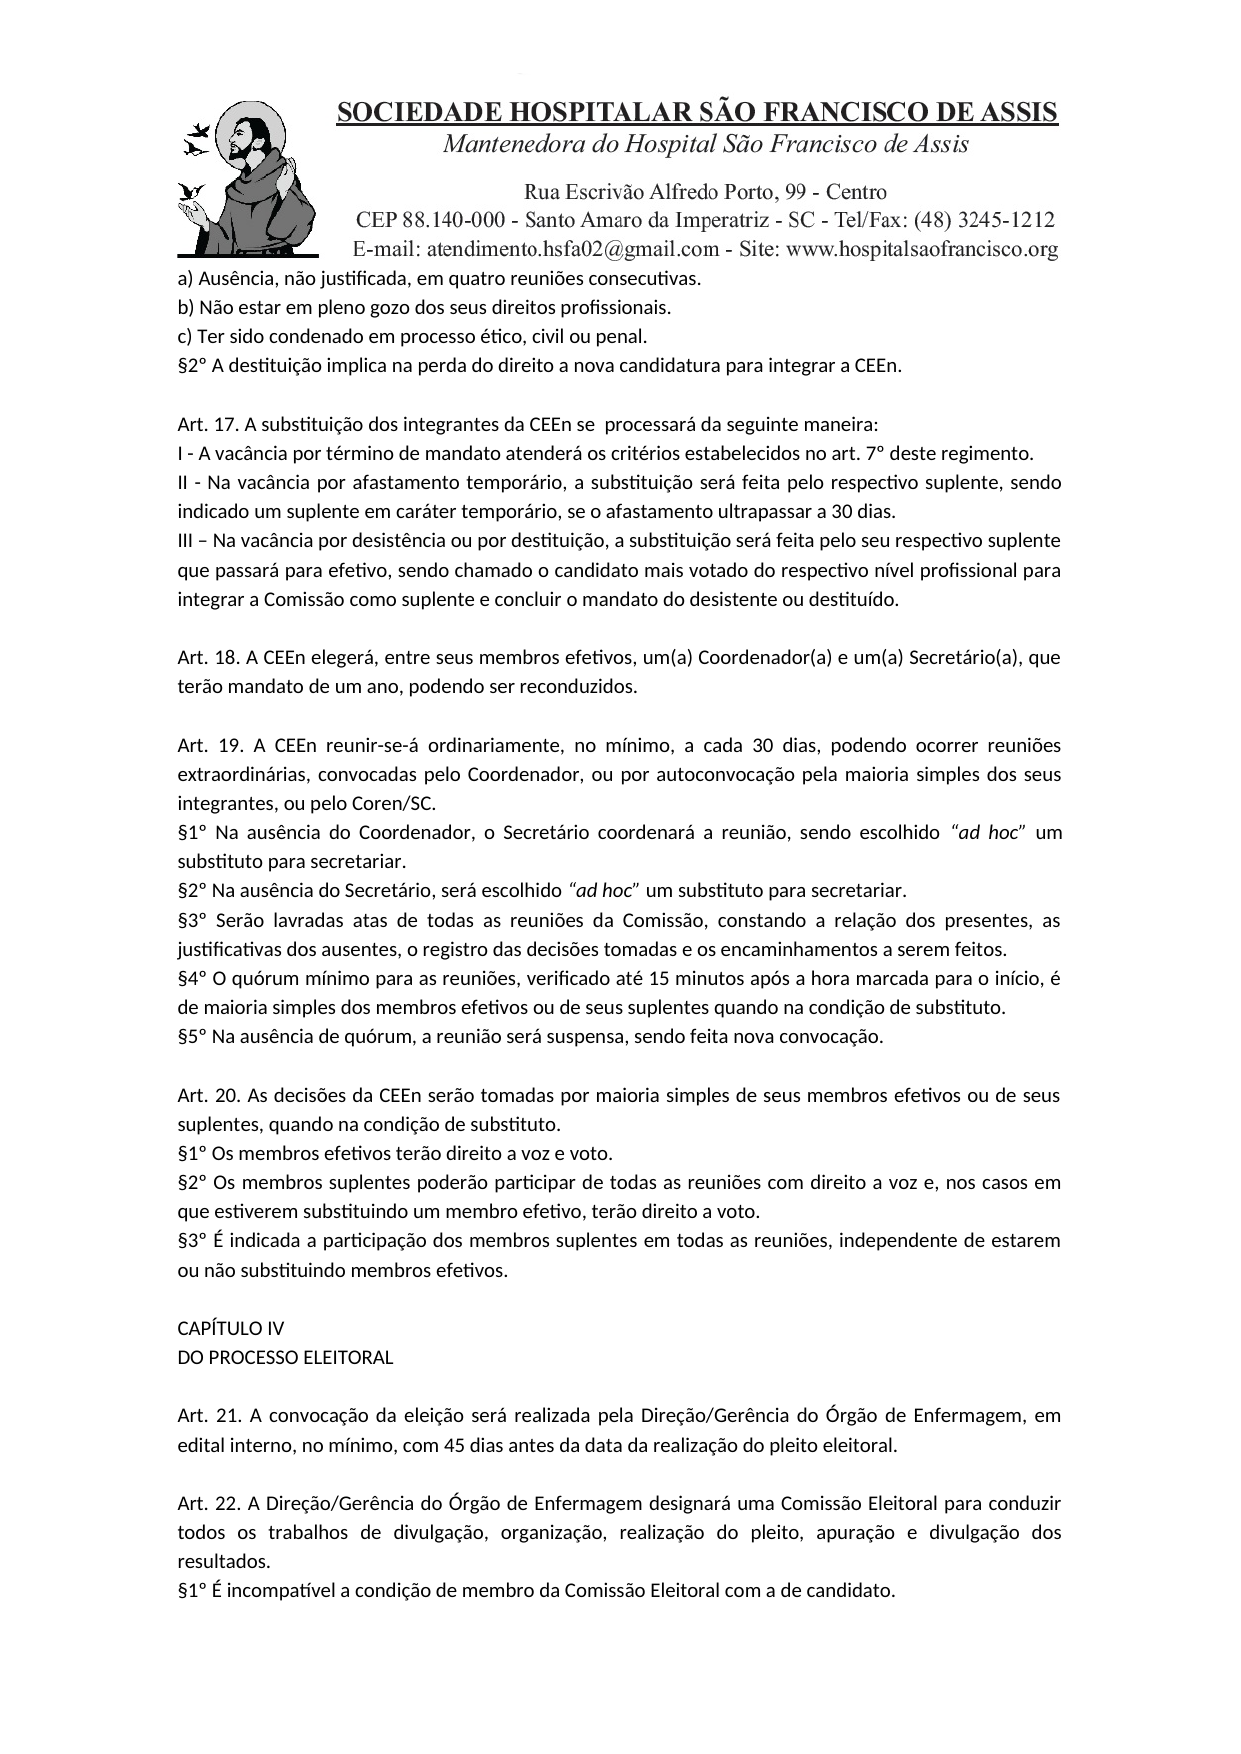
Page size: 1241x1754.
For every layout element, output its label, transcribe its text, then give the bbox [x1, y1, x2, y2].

text §1º Os membros efetivos terão direito a voz e voto. [177, 1136, 1063, 1166]
text Art. 20. As decisões da CEEn serão tomadas por maioria simples de seus membros efetivos ou de seus suplentes, quando na condição de substituto. [177, 1078, 1063, 1136]
text §2º A destituição implica na perda do direito a nova candidatura para integrar a CEEn. [177, 349, 1063, 378]
text §4º O quórum mínimo para as reuniões, verificado até 15 minutos após a hora marcada para o início, é de maioria simples dos membros efetivos ou de seus suplentes quando na condição de substituto. [177, 961, 1063, 1020]
text b) Não estar em pleno gozo dos seus direitos profissionais. [177, 291, 1063, 320]
text Art. 21. A convocação da eleição será realizada pela Direção/Gerência do Órgão de Enfermagem, em edital interno, no mínimo, com 45 dias antes da data da realização do pleito eleitoral. [177, 1399, 1063, 1457]
picture [177, 73, 1063, 262]
text Art. 17. A substituição dos integrantes da CEEn se processará da seguinte maneira: [177, 407, 1063, 436]
text II - Na vacância por afastamento temporário, a substituição será feita pelo respectivo suplente, sendo indicado um suplente em caráter temporário, se o afastamento ultrapassar a 30 dias. [177, 466, 1063, 524]
text §3º Serão lavradas atas de todas as reuniões da Comissão, constando a relação dos presentes, as justificativas dos ausentes, o registro das decisões tomadas e os encaminhamentos a serem feitos. [177, 903, 1063, 961]
text §1º É incompatível a condição de membro da Comissão Eleitoral com a de candidato. [177, 1574, 1063, 1603]
text §1º Na ausência do Coordenador, o Secretário coordenará a reunião, sendo escolhido “ad hoc” um substituto para secretariar. [177, 816, 1063, 874]
text §3º É indicada a participação dos membros suplentes em todas as reuniões, independente de estarem ou não substituindo membros efetivos. [177, 1224, 1063, 1282]
text Art. 19. A CEEn reunir-se-á ordinariamente, no mínimo, a cada 30 dias, podendo ocorrer reuniões extraordinárias, convocadas pelo Coordenador, ou por autoconvocação pela maioria simples dos seus integrantes, ou pelo Coren/SC. [177, 728, 1063, 816]
text a) Ausência, não justificada, em quatro reuniões consecutivas. [177, 262, 1063, 291]
text III – Na vacância por desistência ou por destituição, a substituição será feita pelo seu respectivo suplente que passará para efetivo, sendo chamado o candidato mais votado do respectivo nível profissional para integrar a Comissão como suplente e concluir o mandato do desistente ou destituído. [177, 524, 1063, 611]
text Art. 22. A Direção/Gerência do Órgão de Enfermagem designará uma Comissão Eleitoral para conduzir todos os trabalhos de divulgação, organização, realização do pleito, apuração e divulgação dos resultados. [177, 1486, 1063, 1574]
text §2º Na ausência do Secretário, será escolhido “ad hoc” um substituto para secretariar. [177, 874, 1063, 903]
text §2º Os membros suplentes poderão participar de todas as reuniões com direito a voz e, nos casos em que estiverem substituindo um membro efetivo, terão direito a voto. [177, 1166, 1063, 1224]
text I - A vacância por término de mandato atenderá os critérios estabelecidos no art. 7º deste regimento. [177, 436, 1063, 466]
text c) Ter sido condenado em processo ético, civil ou penal. [177, 320, 1063, 349]
text CAPÍTULO IV [177, 1311, 1063, 1341]
text Art. 18. A CEEn elegerá, entre seus membros efetivos, um(a) Coordenador(a) e um(a) Secretário(a), que terão mandato de um ano, podendo ser reconduzidos. [177, 641, 1063, 699]
text §5º Na ausência de quórum, a reunião será suspensa, sendo feita nova convocação. [177, 1020, 1063, 1049]
text DO PROCESSO ELEITORAL [177, 1341, 1063, 1370]
